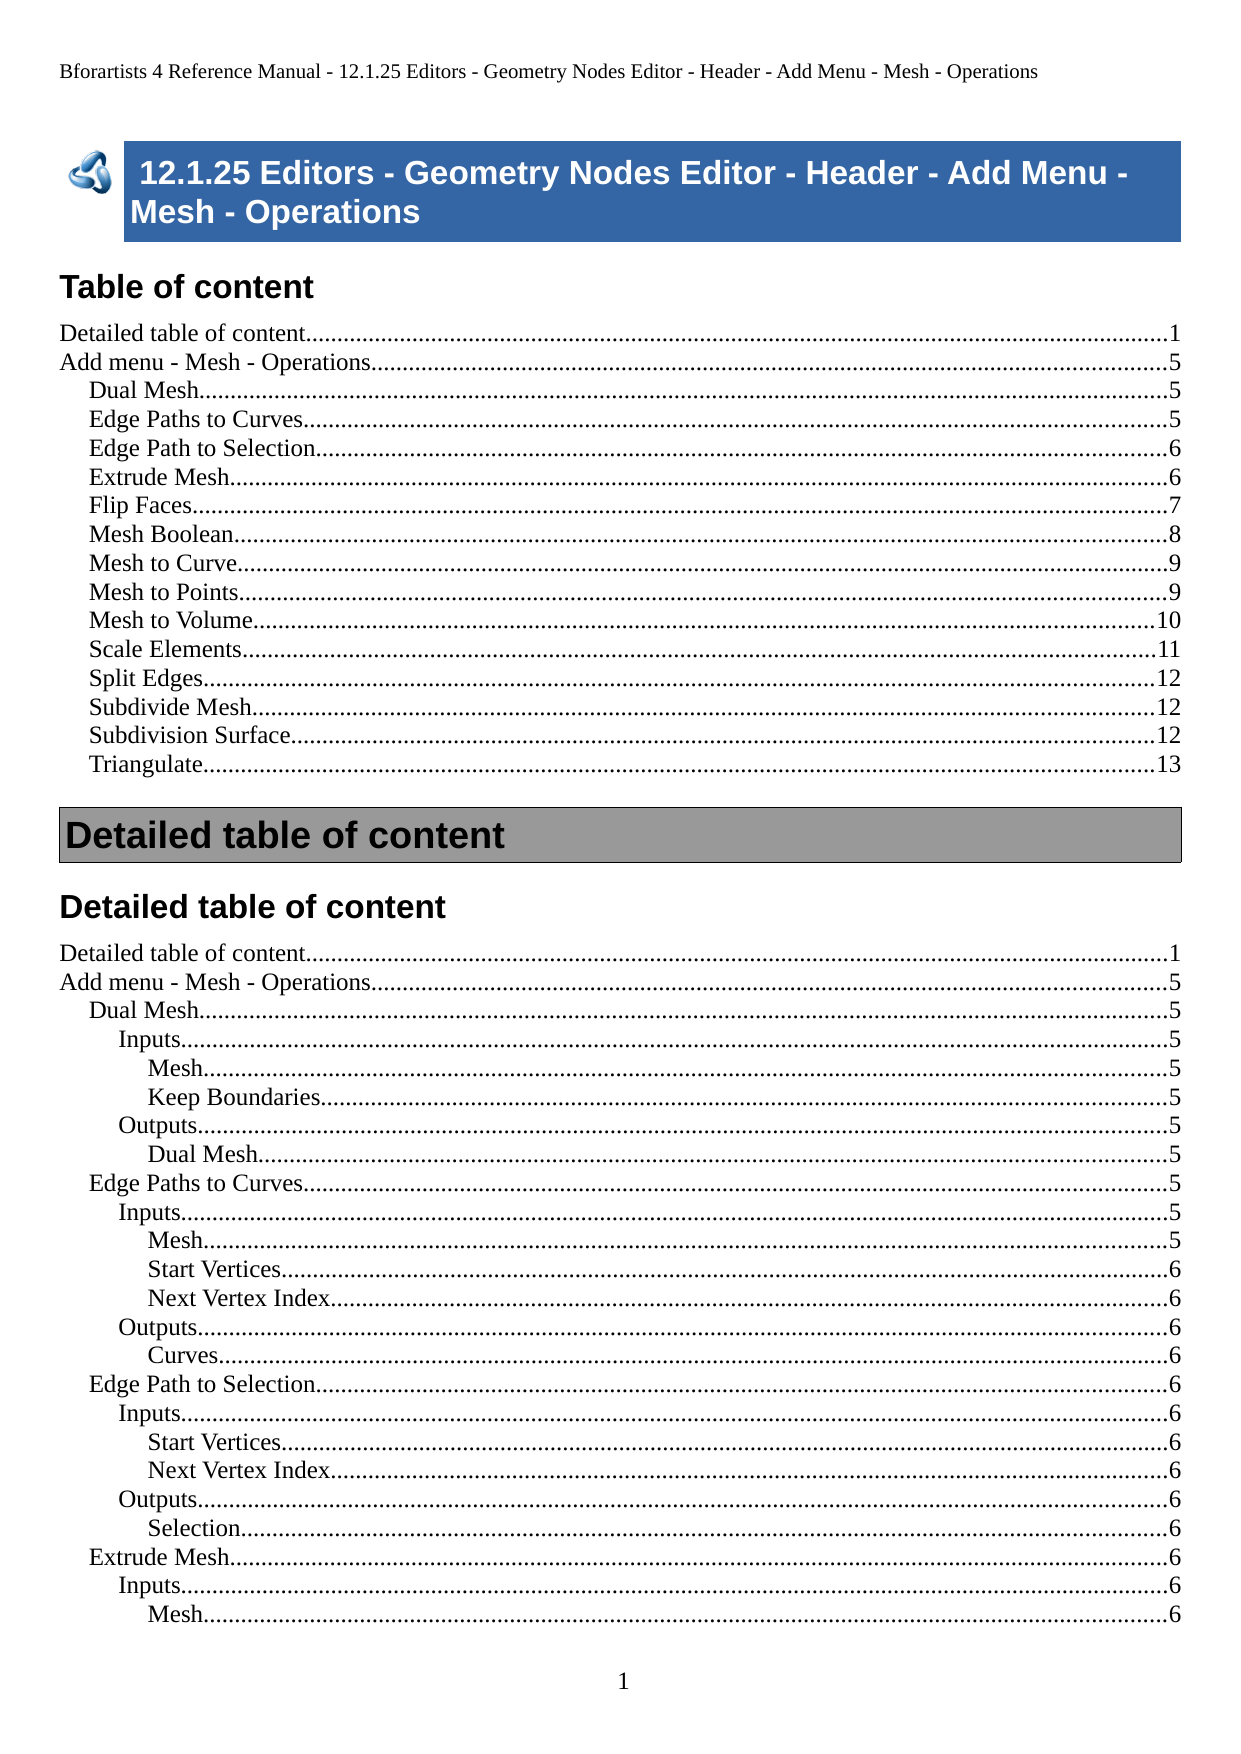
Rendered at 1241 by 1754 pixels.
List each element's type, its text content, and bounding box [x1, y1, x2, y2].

text Outputs 5 [118, 1110, 1181, 1139]
text Mesh 6 [147, 1599, 1181, 1628]
text Dual Mesh 5 [147, 1139, 1181, 1168]
text Curves 6 [147, 1340, 1181, 1369]
text Add menu - Mesh - Operations 5 [59, 347, 1181, 375]
text Edge Paths to Curves 5 [88, 1168, 1181, 1197]
text Next Vertex Index 6 [147, 1455, 1181, 1484]
text Mesh to Curve 9 [88, 548, 1181, 577]
text Inputs 6 [118, 1398, 1181, 1427]
text Mesh Boolean 8 [88, 519, 1181, 548]
text Next Vertex Index 6 [147, 1283, 1181, 1312]
text Subdivision Surface 12 [88, 720, 1181, 749]
text Detailed table of content 1 [59, 938, 1181, 967]
text Keep Boundaries 5 [147, 1082, 1181, 1110]
text Split Edges 12 [88, 663, 1181, 692]
table_header Detailed table of content [60, 808, 1181, 862]
text Extrude Mesh 6 [88, 462, 1181, 490]
text Dual Mesh 5 [88, 995, 1181, 1024]
picture [65, 147, 114, 197]
text Edge Paths to Curves 5 [88, 404, 1181, 433]
text Mesh to Points 9 [88, 577, 1181, 605]
text Outputs 6 [118, 1312, 1181, 1340]
text Start Vertices 6 [147, 1427, 1181, 1455]
text Scale Elements 11 [88, 634, 1181, 663]
text Add menu - Mesh - Operations 5 [59, 967, 1181, 995]
text Subdivide Mesh 12 [88, 692, 1181, 720]
text Edge Path to Selection 6 [88, 1369, 1181, 1398]
text Triangulate 13 [88, 749, 1181, 778]
text Mesh 5 [147, 1053, 1181, 1082]
text Inputs 5 [118, 1024, 1181, 1053]
text Selection 6 [147, 1513, 1181, 1542]
text Flip Faces 7 [88, 490, 1181, 519]
text Start Vertices 6 [147, 1254, 1181, 1283]
table_header 12.1.25 Editors - Geometry Nodes Editor - Header - Add Menu - Mesh - Operations [124, 141, 1181, 242]
text Detailed table of content 1 [59, 318, 1181, 347]
table_header [59, 141, 124, 242]
subtitle Detailed table of content [59, 887, 1181, 925]
text Dual Mesh 5 [88, 375, 1181, 404]
text Mesh to Volume 10 [88, 605, 1181, 634]
subtitle Table of content [59, 267, 1181, 305]
text Edge Path to Selection 6 [88, 433, 1181, 462]
text Outputs 6 [118, 1484, 1181, 1513]
text Mesh 5 [147, 1225, 1181, 1254]
text Inputs 6 [118, 1570, 1181, 1599]
text Extrude Mesh 6 [88, 1542, 1181, 1570]
text Inputs 5 [118, 1197, 1181, 1225]
